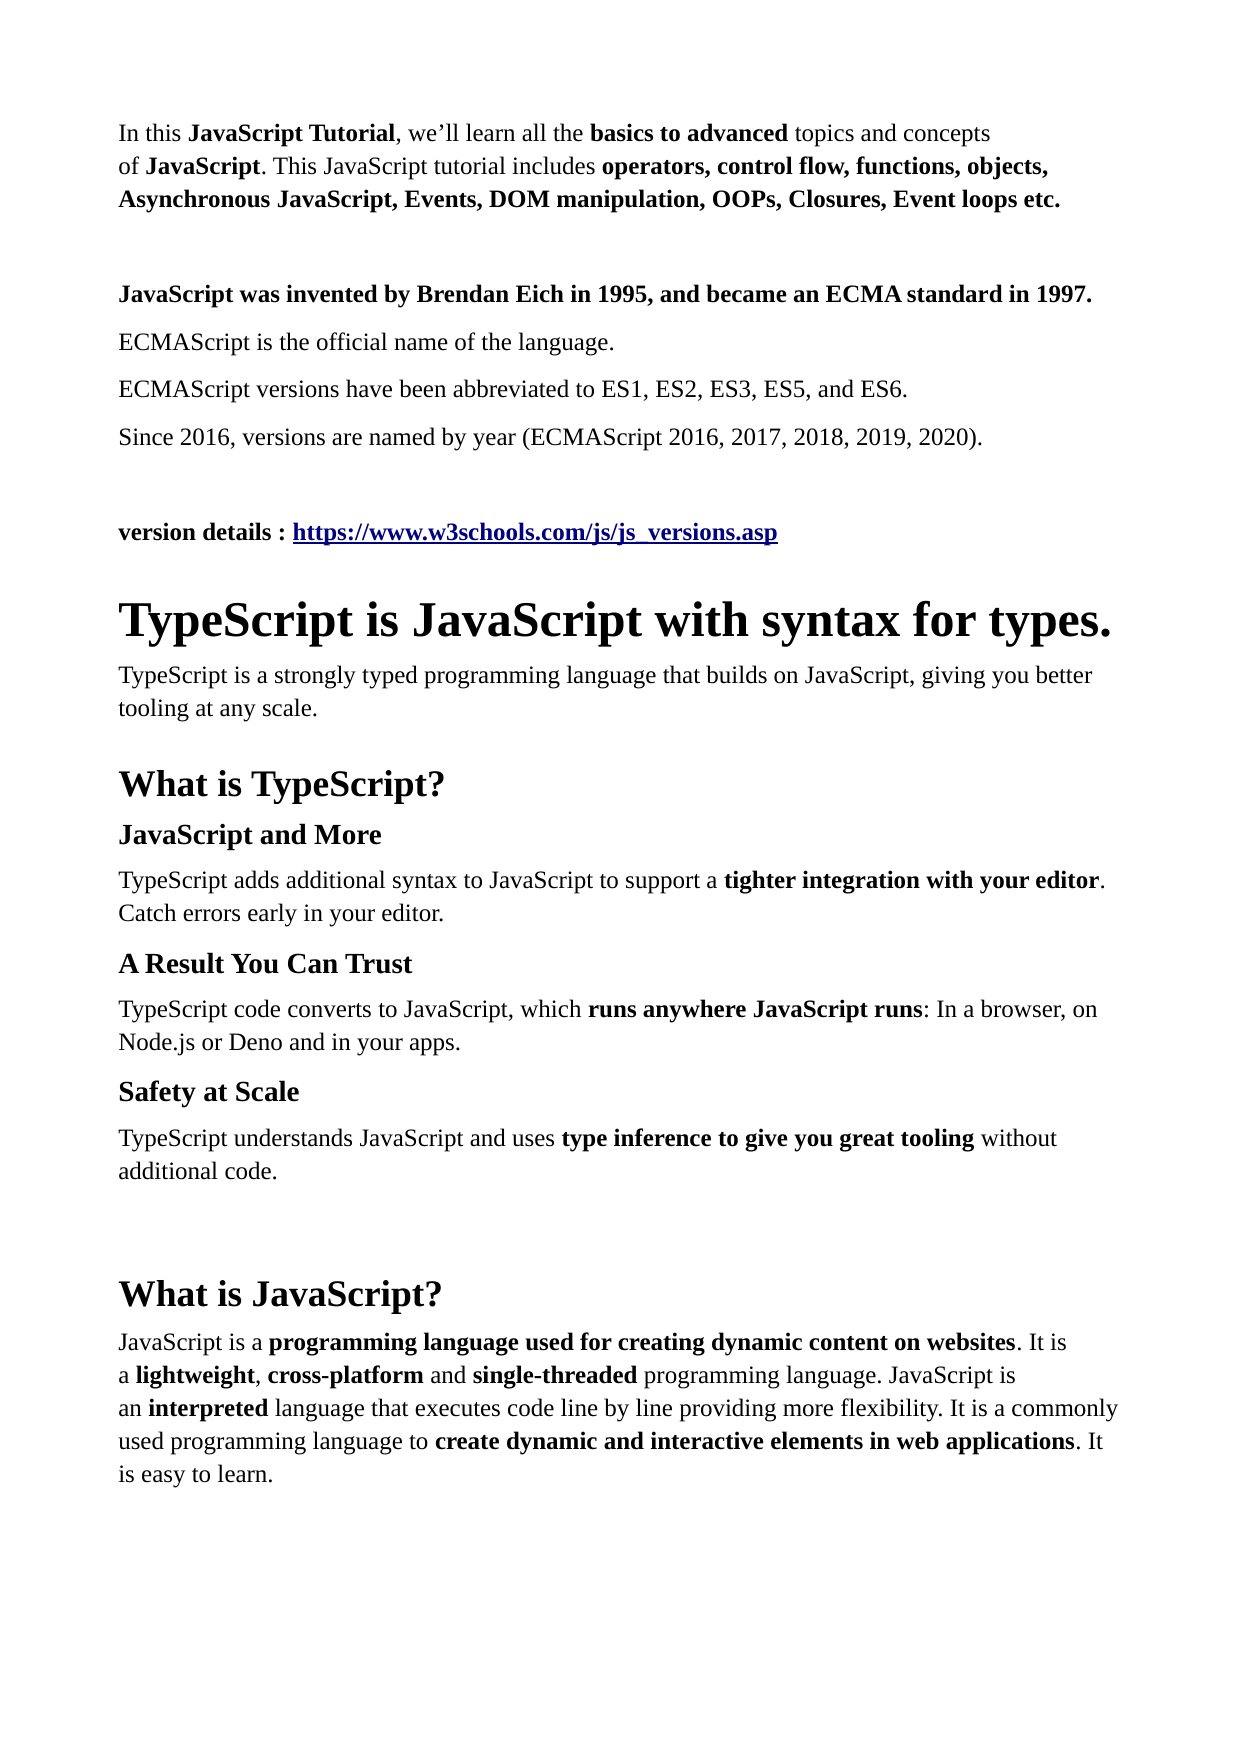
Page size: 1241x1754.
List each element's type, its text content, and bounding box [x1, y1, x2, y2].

text TypeScript is a strongly typed programming language that builds on JavaScript, giving you better tooling at any scale. [118, 660, 1122, 722]
text TypeScript code converts to JavaScript, which runs anywhere JavaScript runs: In a browser, on Node.js or Deno and in your apps. [118, 994, 1122, 1056]
text JavaScript is a programming language used for creating dynamic content on websites. It is a lightweight, cross-platform and single-threaded programming language. JavaScript is an interpreted language that executes code line by line providing more flexibility. It is a commonly used programming language to create dynamic and interactive elements in web applications. It is easy to learn. [118, 1327, 1122, 1488]
text In this JavaScript Tutorial, we’ll learn all the basics to advanced topics and concepts of JavaScript. This JavaScript tutorial includes operators, control flow, functions, objects, Asynchronous JavaScript, Events, DOM manipulation, OOPs, Closures, Event loops etc. [118, 118, 1122, 213]
subtitle What is TypeScript? [118, 761, 1122, 804]
subtitle What is JavaScript? [118, 1272, 1122, 1315]
subtitle Safety at Scale [118, 1074, 1122, 1108]
subtitle TypeScript is JavaScript with syntax for types. [118, 590, 1122, 647]
subtitle A Result You Can Trust [118, 946, 1122, 979]
text ECMAScript is the official name of the language. [118, 327, 1122, 356]
text Since 2016, versions are named by year (ECMAScript 2016, 2017, 2018, 2019, 2020). [118, 422, 1122, 451]
text TypeScript adds additional syntax to JavaScript to support a tighter integration with your editor. Catch errors early in your editor. [118, 865, 1122, 927]
text ECMAScript versions have been abbreviated to ES1, ES2, ES3, ES5, and ES6. [118, 374, 1122, 403]
text JavaScript was invented by Brendan Eich in 1995, and became an ECMA standard in 1997. [118, 279, 1122, 308]
text version details : https://www.w3schools.com/js/js_versions.asp [118, 517, 1122, 546]
text TypeScript understands JavaScript and uses type inference to give you great tooling without additional code. [118, 1123, 1122, 1184]
subtitle JavaScript and More [118, 817, 1122, 851]
